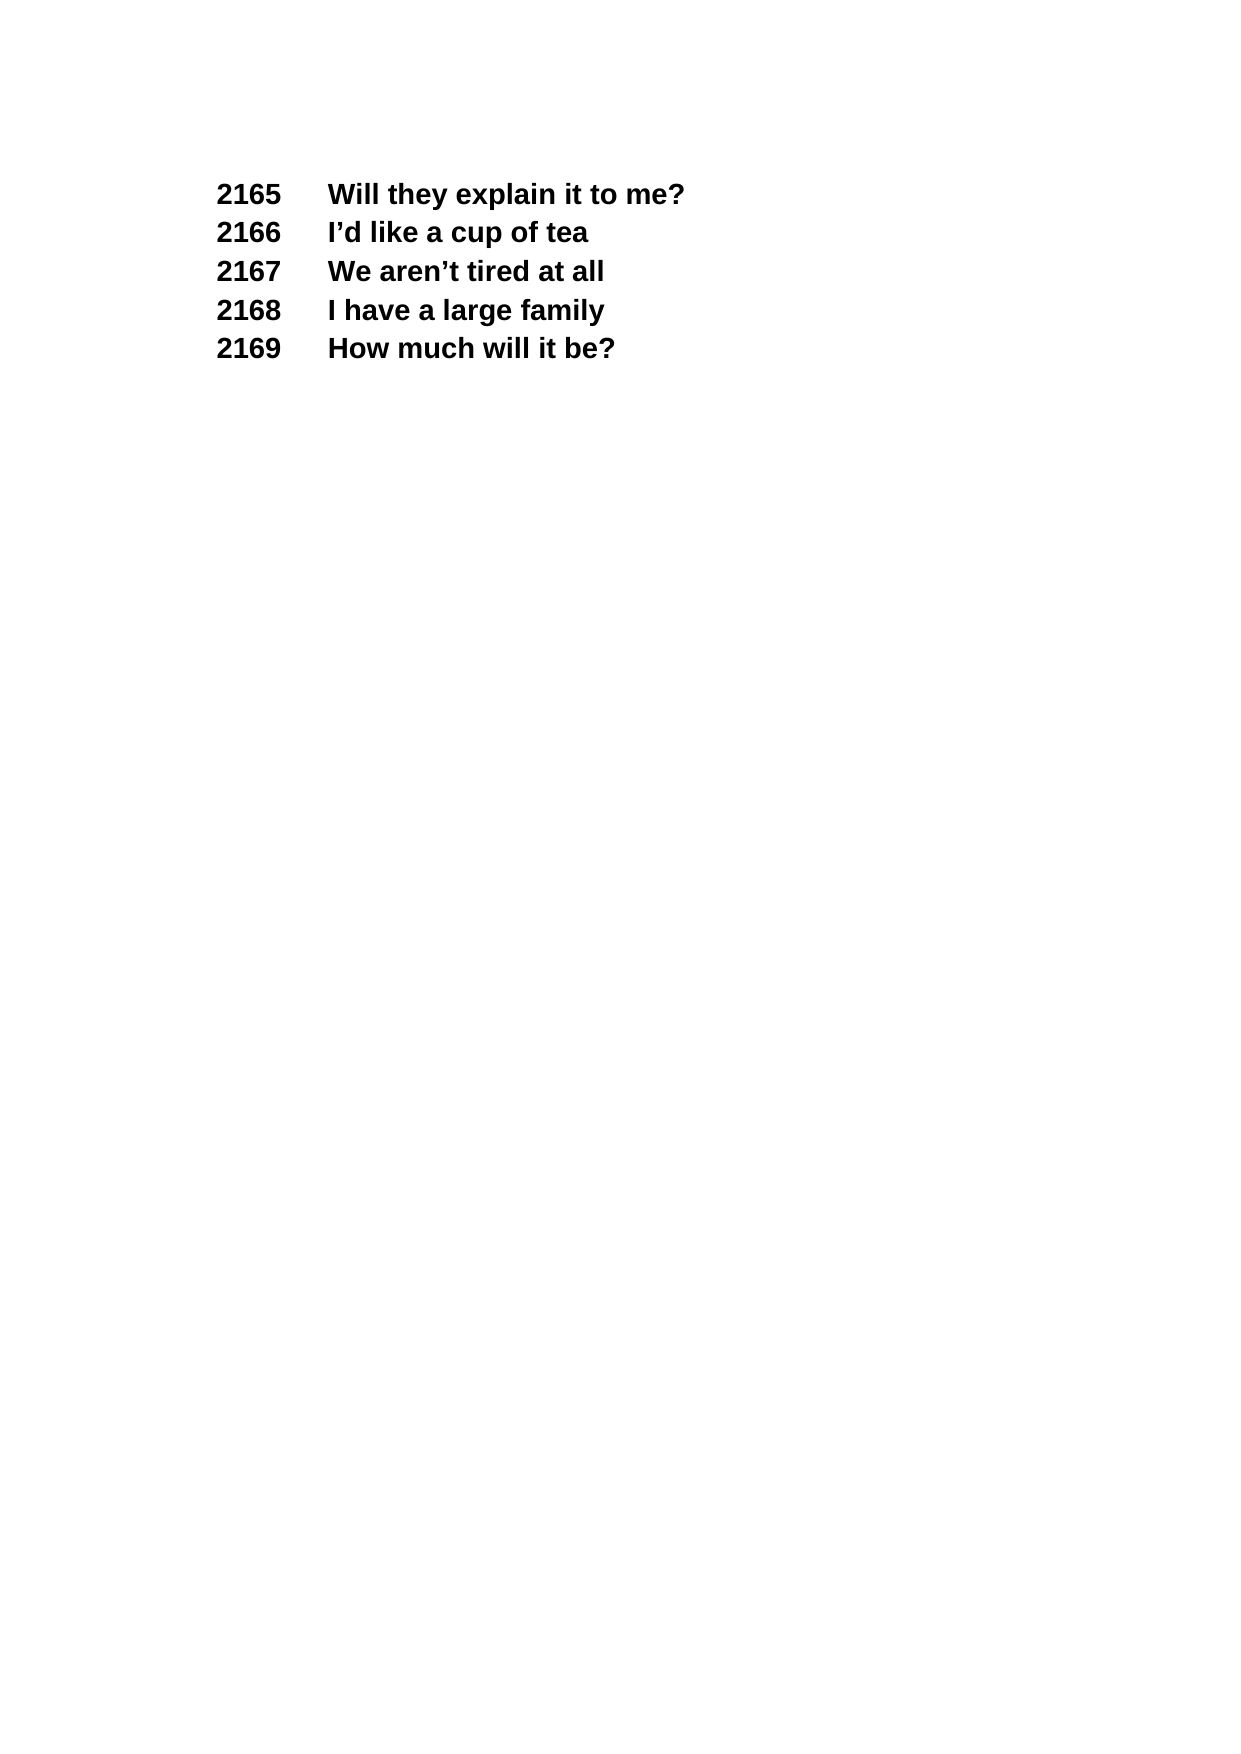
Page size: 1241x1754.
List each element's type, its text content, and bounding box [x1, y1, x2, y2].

list I have a large family [216, 292, 1149, 326]
list We aren’t tired at all [216, 254, 1149, 287]
list I’d like a cup of tea [216, 215, 1149, 249]
list Will they explain it to me? [216, 177, 1149, 210]
list How much will it be? [216, 331, 1149, 364]
